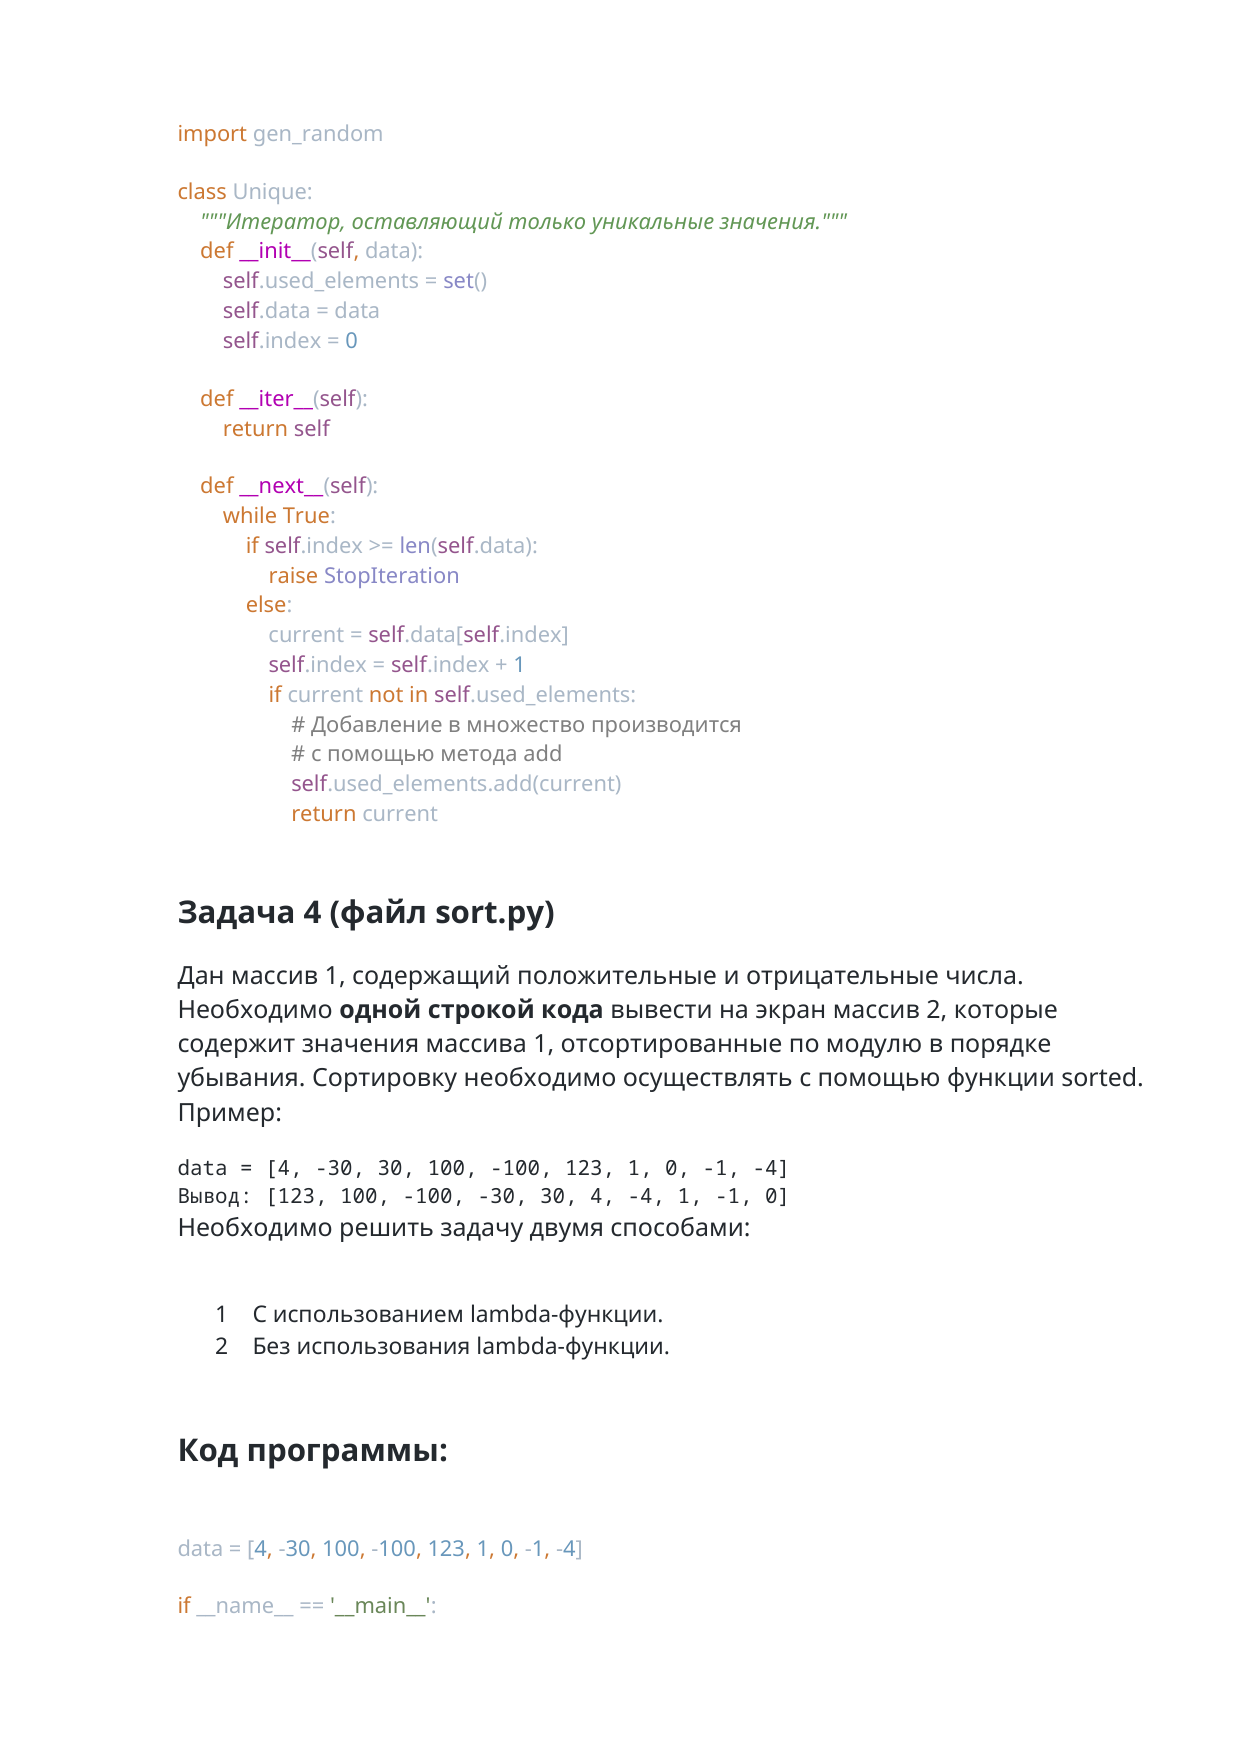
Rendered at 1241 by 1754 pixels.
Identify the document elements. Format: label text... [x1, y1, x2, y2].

text data = [4, -30, 30, 100, -100, 123, 1, 0, -1, -4] [177, 1153, 1152, 1182]
subtitle Код программы: [177, 1427, 1152, 1470]
text Вывод: [123, 100, -100, -30, 30, 4, -4, 1, -1, 0] [177, 1182, 1152, 1210]
list Без использования lambda-функции. [215, 1329, 1152, 1361]
list С использованием lambda-функции. [215, 1298, 1152, 1329]
subtitle import gen_random class Unique: """Итератор, оставляющий только уникальные значения.""" def __init__(self, data): self.used_elements = set() self.data = data self.index = 0 def __iter__(self): return self def __next__(self): while True: if self.index >= len(self.data): raise StopIteration else: current = self.data[self.index] self.index = self.index + 1 if current not in self.used_elements: # Добавление в множество производится # с помощью метода add self.used_elements.add(current) return current [177, 118, 1152, 828]
subtitle data = [4, -30, 100, -100, 123, 1, 0, -1, -4] if __name__ == '__main__': [177, 1533, 1152, 1620]
text Необходимо решить задачу двумя способами: [177, 1210, 1152, 1244]
text Дан массив 1, содержащий положительные и отрицательные числа. Необходимо одной строкой кода вывести на экран массив 2, которые содержит значения массива 1, отсортированные по модулю в порядке убывания. Сортировку необходимо осуществлять с помощью функции sorted. Пример: [177, 958, 1152, 1128]
subtitle Задача 4 (файл sort.py) [177, 890, 1152, 933]
